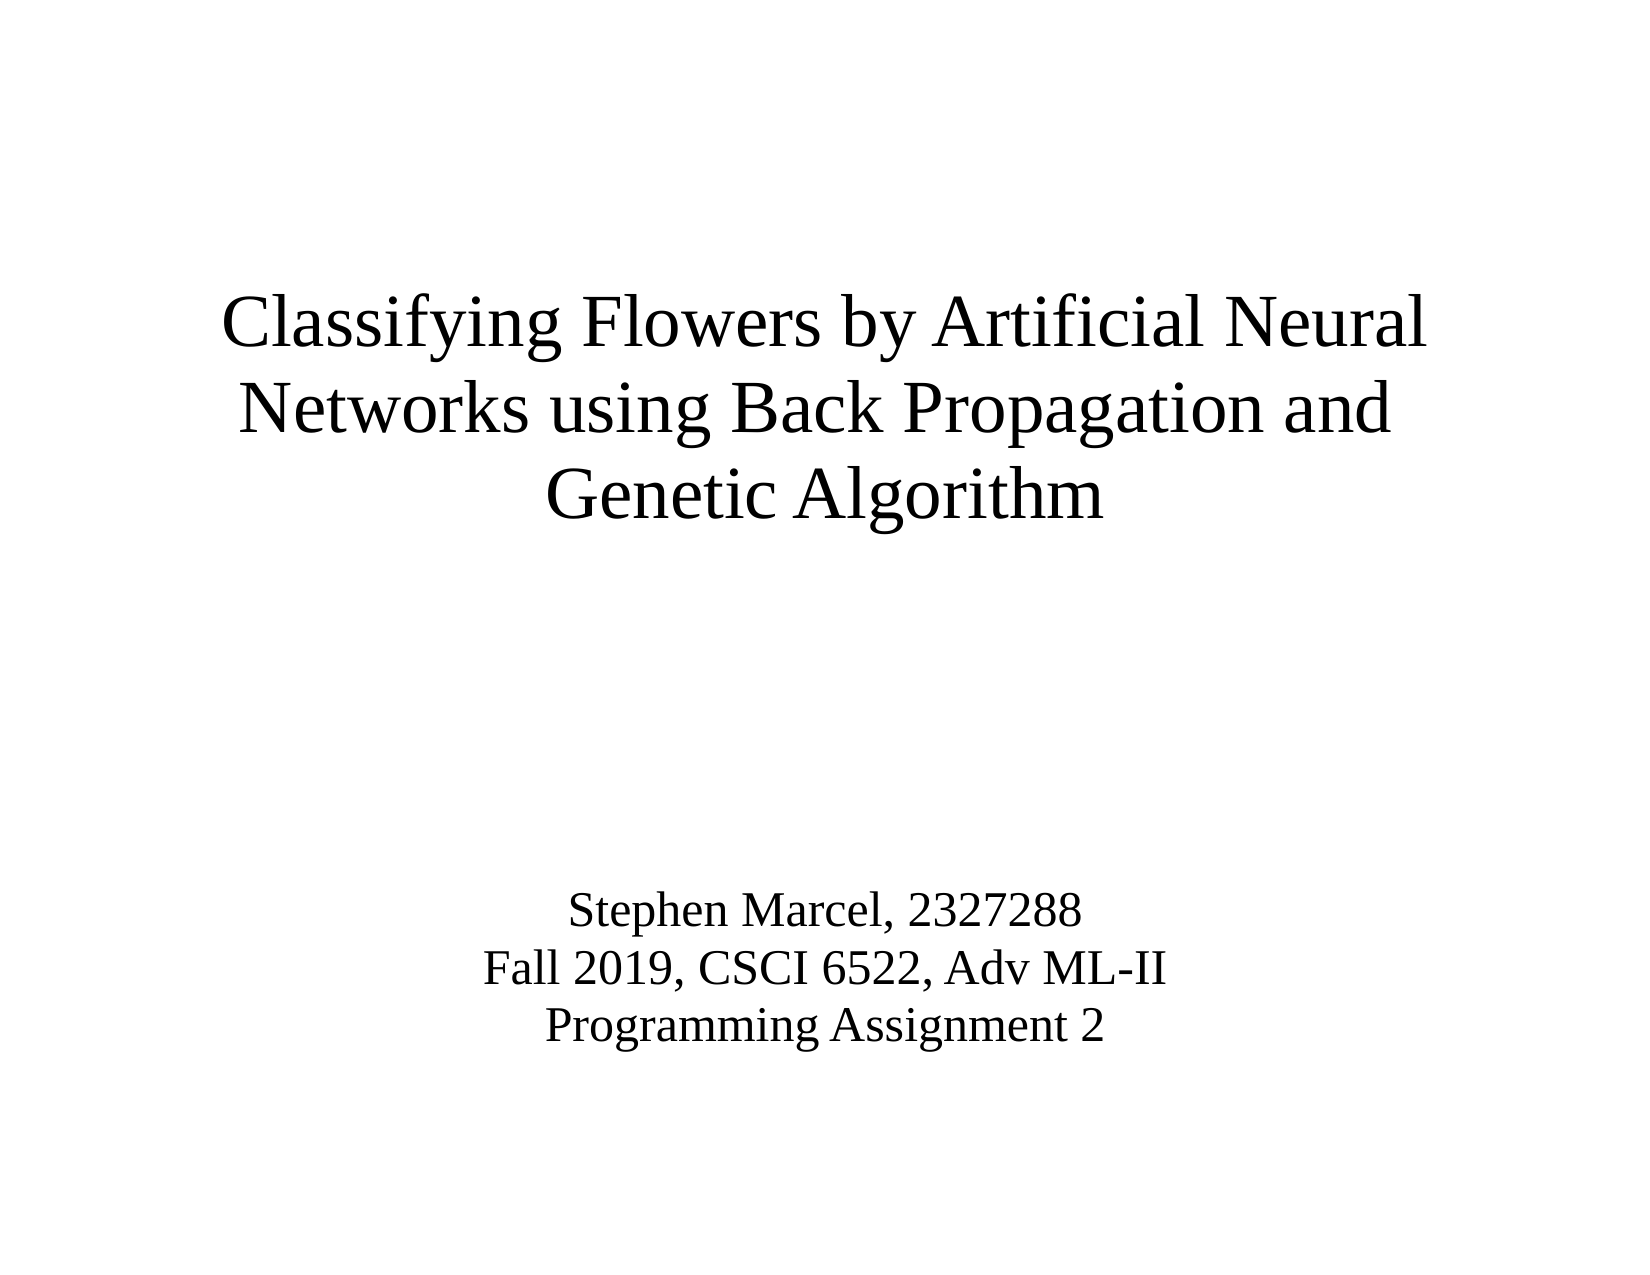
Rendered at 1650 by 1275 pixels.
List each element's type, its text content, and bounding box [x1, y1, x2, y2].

text Programming Assignment 2 [118, 995, 1532, 1052]
text Stephen Marcel, 2327288 [118, 880, 1532, 937]
text Fall 2019, CSCI 6522, Adv ML-II [118, 937, 1532, 995]
text Genetic Algorithm [118, 449, 1532, 535]
text Classifying Flowers by Artificial Neural Networks using Back Propagation and [118, 276, 1532, 449]
